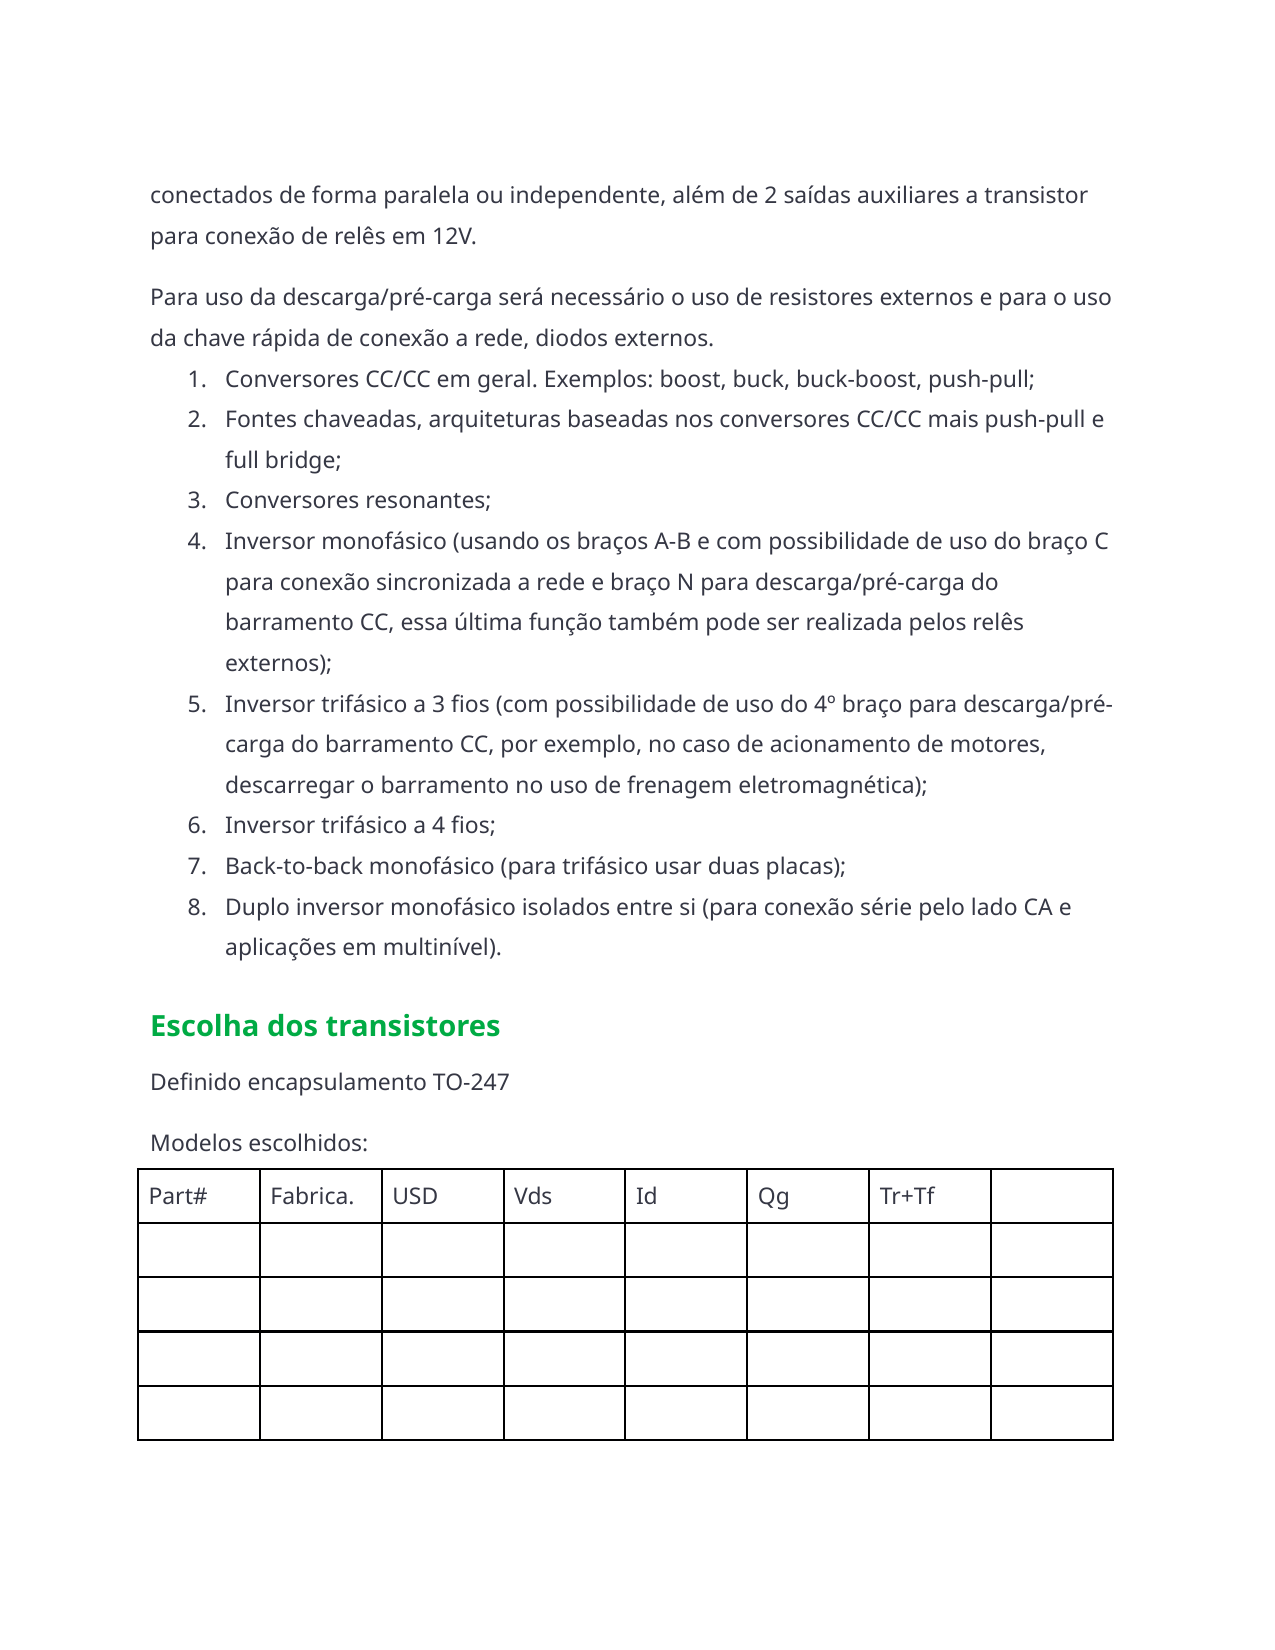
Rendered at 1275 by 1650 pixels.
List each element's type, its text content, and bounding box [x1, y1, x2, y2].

list Back-to-back monofásico (para trifásico usar duas placas); [187, 850, 1125, 881]
table_cell [748, 1333, 868, 1384]
table_cell [626, 1387, 746, 1439]
table_cell [383, 1278, 503, 1330]
table_cell [626, 1278, 746, 1330]
table_cell [139, 1387, 259, 1439]
table_cell [261, 1387, 381, 1439]
table_cell [261, 1278, 381, 1330]
text conectados de forma paralela ou independente, além de 2 saídas auxiliares a transistor para conexão de relês em 12V. [150, 179, 1125, 251]
table_header Vds [505, 1170, 624, 1222]
table_cell [870, 1333, 990, 1384]
table_cell [383, 1333, 503, 1384]
table_cell [748, 1224, 868, 1276]
table_cell [139, 1278, 259, 1330]
table_header Part# [139, 1170, 259, 1222]
table_header Tr+Tf [870, 1170, 990, 1222]
table_cell [870, 1278, 990, 1330]
table_header Id [626, 1170, 746, 1222]
table_cell [748, 1387, 868, 1439]
table_cell [261, 1224, 381, 1276]
table_cell [505, 1278, 624, 1330]
table_cell [139, 1224, 259, 1276]
table_cell [992, 1387, 1112, 1439]
list Conversores resonantes; [187, 484, 1125, 516]
table_cell [870, 1387, 990, 1439]
text Para uso da descarga/pré-carga será necessário o uso de resistores externos e para o uso da chave rápida de conexão a rede, diodos externos. [150, 281, 1125, 353]
text Definido encapsulamento TO-247 [150, 1066, 1125, 1097]
list Duplo inversor monofásico isolados entre si (para conexão série pelo lado CA e aplicações em multinível). [187, 891, 1125, 962]
table_cell [870, 1224, 990, 1276]
list Conversores CC/CC em geral. Exemplos: boost, buck, buck-boost, push-pull; [187, 362, 1125, 394]
table_cell [139, 1333, 259, 1384]
table_cell [992, 1333, 1112, 1384]
table_header Qg [748, 1170, 868, 1222]
table_cell [992, 1224, 1112, 1276]
table_header USD [383, 1170, 503, 1222]
subtitle Escolha dos transistores [150, 1005, 1125, 1045]
table_cell [505, 1387, 624, 1439]
table_cell [748, 1278, 868, 1330]
table_header Fabrica. [261, 1170, 381, 1222]
table_cell [626, 1333, 746, 1384]
table_cell [505, 1333, 624, 1384]
text Modelos escolhidos: [150, 1127, 1125, 1158]
list Inversor trifásico a 3 fios (com possibilidade de uso do 4º braço para descarga/pré-carga do barramento CC, por exemplo, no caso de acionamento de motores, descarregar o barramento no uso de frenagem eletromagnética); [187, 687, 1125, 800]
table_cell [626, 1224, 746, 1276]
table_cell [505, 1224, 624, 1276]
list Fontes chaveadas, arquiteturas baseadas nos conversores CC/CC mais push-pull e full bridge; [187, 403, 1125, 475]
table_cell [383, 1387, 503, 1439]
table_header [992, 1170, 1112, 1222]
list Inversor monofásico (usando os braços A-B e com possibilidade de uso do braço C para conexão sincronizada a rede e braço N para descarga/pré-carga do barramento CC, essa última função também pode ser realizada pelos relês externos); [187, 525, 1125, 678]
table_cell [992, 1278, 1112, 1330]
table_cell [261, 1333, 381, 1384]
list Inversor trifásico a 4 fios; [187, 809, 1125, 841]
table_cell [383, 1224, 503, 1276]
